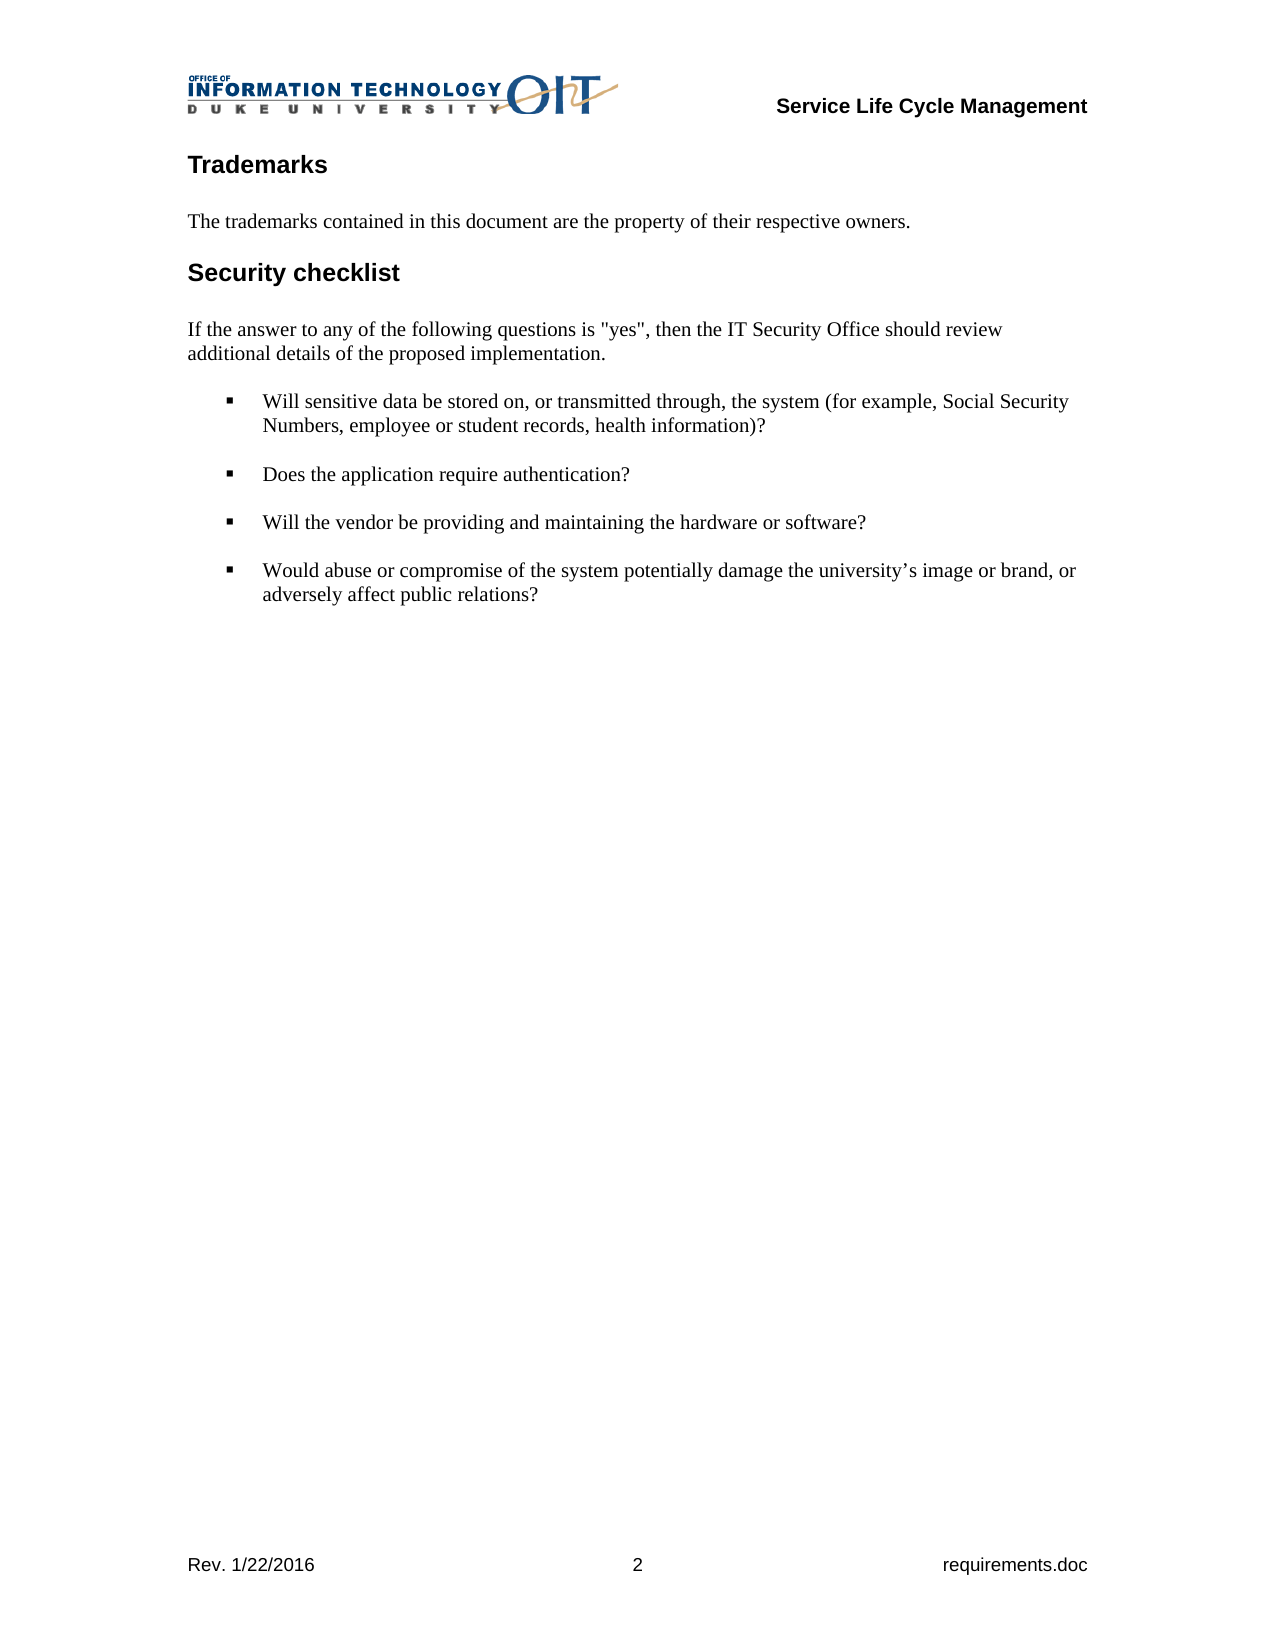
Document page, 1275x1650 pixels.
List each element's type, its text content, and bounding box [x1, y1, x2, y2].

text If the answer to any of the following questions is "yes", then the IT Security Office should review additional details of the proposed implementation. [187, 317, 1087, 365]
list Will sensitive data be stored on, or transmitted through, the system (for example, Social Security Numbers, employee or student records, health information)? [225, 389, 1087, 437]
picture [187, 75, 619, 114]
subtitle Trademarks [187, 150, 1087, 179]
text The trademarks contained in this document are the property of their respective owners. [187, 209, 1087, 233]
subtitle Security checklist [187, 258, 1087, 287]
list Does the application require authentication? [225, 462, 1087, 486]
list Will the vendor be providing and maintaining the hardware or software? [225, 510, 1087, 534]
list Would abuse or compromise of the system potentially damage the university’s image or brand, or adversely affect public relations? [225, 558, 1087, 606]
